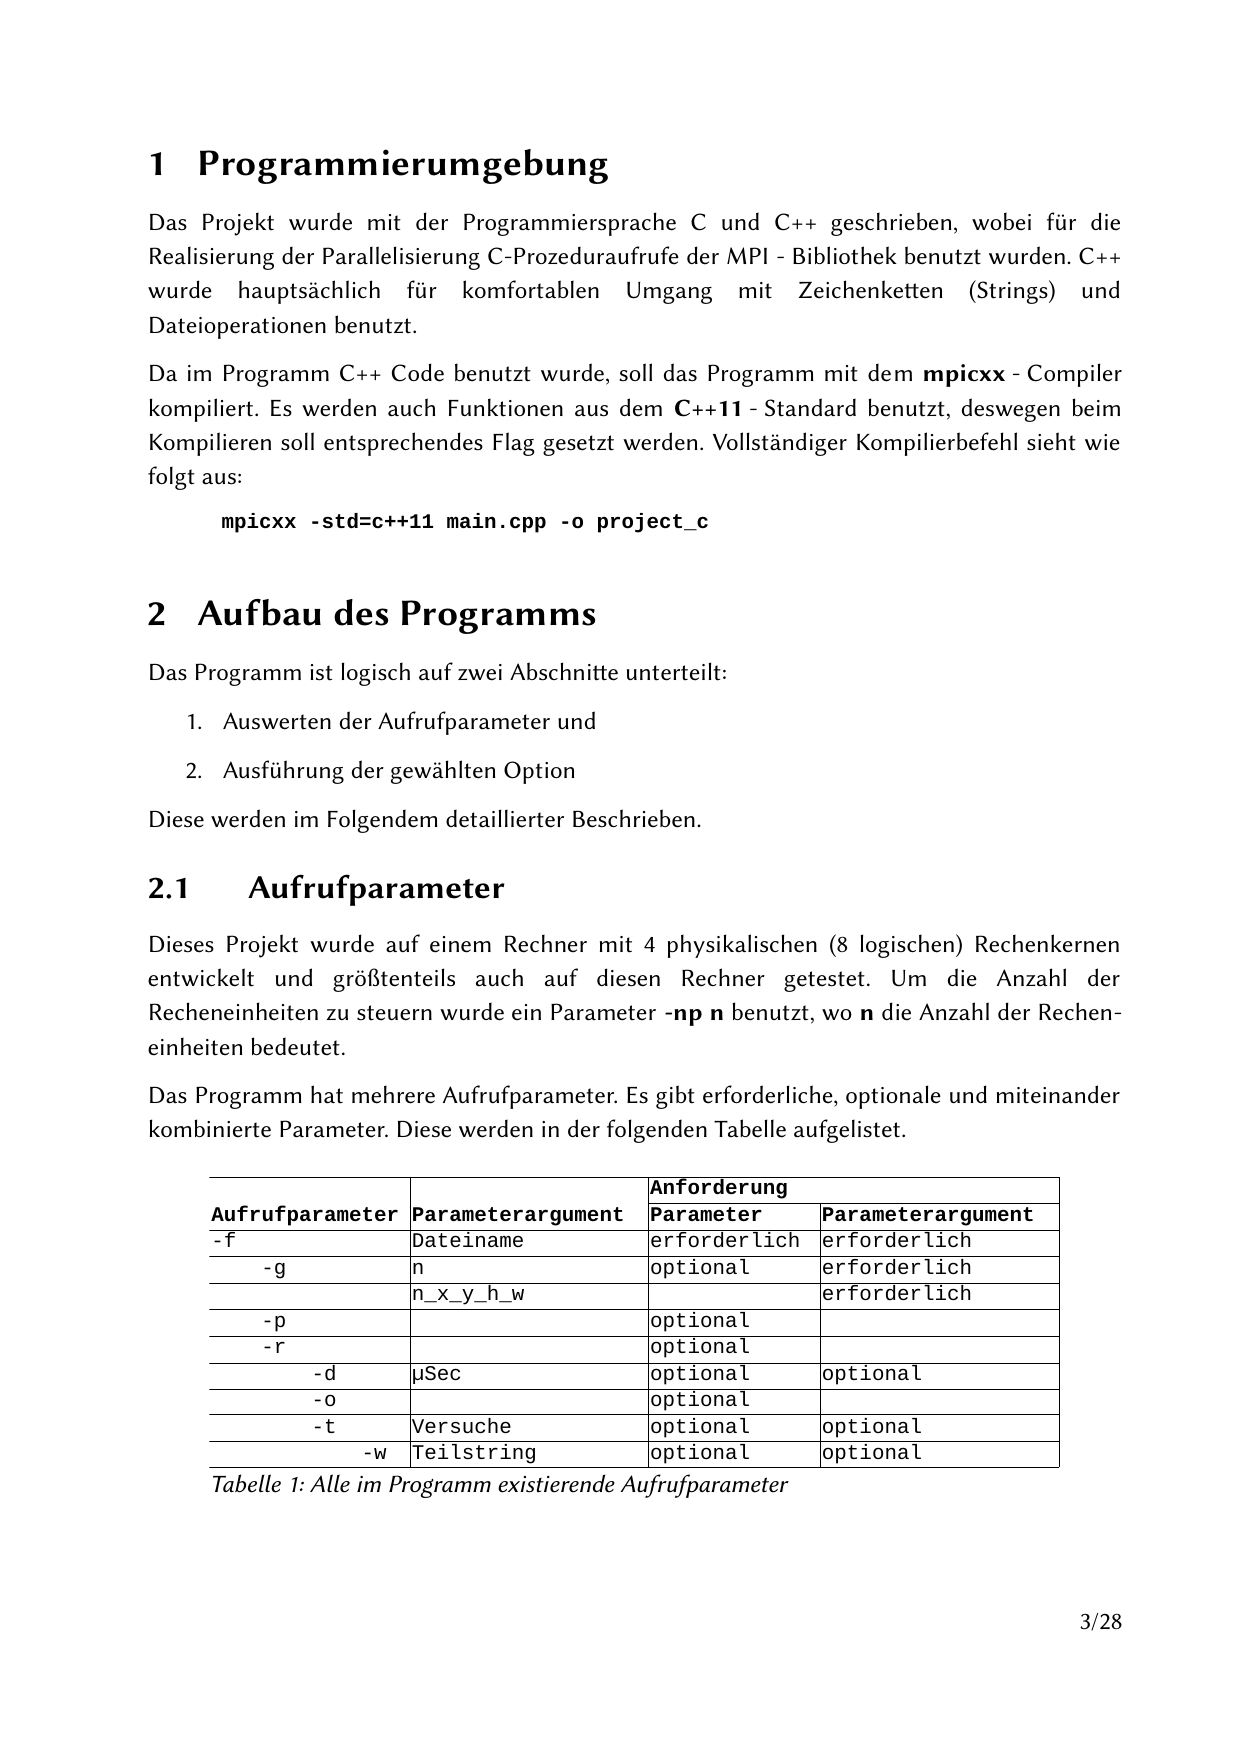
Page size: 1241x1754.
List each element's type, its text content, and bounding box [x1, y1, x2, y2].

text mpicxx -std=c++11 main.cpp -o project_c [221, 511, 1122, 534]
text Diese werden im Folgendem detaillierter Beschrieben. [148, 805, 1122, 833]
text Tabelle 1: Alle im Programm existierende Aufrufparameter [821, 1364, 1059, 1389]
list Ausführung der gewählten Option [185, 756, 1122, 784]
text Tabelle 1: Alle im Programm existierende Aufrufparameter [649, 1415, 820, 1441]
text Tabelle 1: Alle im Programm existierende Aufrufparameter [209, 1310, 410, 1336]
text Tabelle 1: Alle im Programm existierende Aufrufparameter [649, 1442, 820, 1467]
text Tabelle 1: Alle im Programm existierende Aufrufparameter [821, 1390, 1059, 1414]
text Tabelle 1: Alle im Programm existierende Aufrufparameter [209, 1468, 1060, 1499]
text Dieses Projekt wurde auf einem Rechner mit 4 physikalischen (8 logischen) Rechenkernen entwickelt und größtenteils auch auf diesen Rechner getestet. Um die Anzahl der Recheneinheiten zu steuern wurde ein Parameter -np n benutzt, wo n die Anzahl der Rechen­einheiten bedeutet. [148, 930, 1122, 1061]
text Da im Programm C++ Code benutzt wurde, soll das Programm mit dem mpicxx - Compiler kompiliert. Es werden auch Funktionen aus dem C++11 - Standard benutzt, deswegen beim Kompilieren soll entsprechendes Flag gesetzt werden. Vollständiger Kompilierbefehl sieht wie folgt aus: [148, 359, 1122, 490]
text Tabelle 1: Alle im Programm existierende Aufrufparameter [649, 1364, 820, 1389]
text Tabelle 1: Alle im Programm existierende Aufrufparameter [649, 1310, 820, 1336]
text Tabelle 1: Alle im Programm existierende Aufrufparameter [649, 1231, 820, 1256]
text Tabelle 1: Alle im Programm existierende Aufrufparameter [411, 1310, 648, 1336]
subtitle Aufbau des Programms [148, 592, 1122, 635]
text Tabelle 1: Alle im Programm existierende Aufrufparameter [209, 1390, 410, 1414]
text Das Projekt wurde mit der Programmiersprache C und C++ geschrieben, wobei für die Realisierung der Parallelisierung C-Prozeduraufrufe der MPI - Bibliothek benutzt wurden. C++ wurde hauptsächlich für komfortablen Umgang mit Zeichenketten (Strings) und Dateioperationen benutzt. [148, 208, 1122, 339]
text Tabelle 1: Alle im Programm existierende Aufrufparameter [821, 1284, 1059, 1309]
text Tabelle 1: Alle im Programm existierende Aufrufparameter [821, 1204, 1059, 1230]
text Tabelle 1: Alle im Programm existierende Aufrufparameter [649, 1284, 820, 1309]
text Tabelle 1: Alle im Programm existierende Aufrufparameter [411, 1337, 648, 1363]
text Tabelle 1: Alle im Programm existierende Aufrufparameter [821, 1442, 1059, 1467]
text Tabelle 1: Alle im Programm existierende Aufrufparameter [821, 1310, 1059, 1336]
text Tabelle 1: Alle im Programm existierende Aufrufparameter [649, 1257, 820, 1283]
text Tabelle 1: Alle im Programm existierende Aufrufparameter [411, 1284, 648, 1309]
text Tabelle 1: Alle im Programm existierende Aufrufparameter [411, 1257, 648, 1283]
text Tabelle 1: Alle im Programm existierende Aufrufparameter [821, 1415, 1059, 1441]
text Tabelle 1: Alle im Programm existierende Aufrufparameter [411, 1390, 648, 1414]
text Tabelle 1: Alle im Programm existierende Aufrufparameter [821, 1257, 1059, 1283]
list Auswerten der Aufrufparameter und [185, 707, 1122, 736]
text Tabelle 1: Alle im Programm existierende Aufrufparameter [649, 1204, 820, 1230]
text Tabelle 1: Alle im Programm existierende Aufrufparameter [209, 1231, 410, 1256]
text Tabelle 1: Alle im Programm existierende Aufrufparameter [411, 1415, 648, 1441]
subtitle Programmierumgebung [148, 142, 1122, 184]
text Tabelle 1: Alle im Programm existierende Aufrufparameter [209, 1257, 410, 1283]
text Tabelle 1: Alle im Programm existierende Aufrufparameter [209, 1178, 410, 1230]
text Tabelle 1: Alle im Programm existierende Aufrufparameter [209, 1415, 410, 1441]
text Tabelle 1: Alle im Programm existierende Aufrufparameter [209, 1364, 410, 1389]
text Tabelle 1: Alle im Programm existierende Aufrufparameter [209, 1337, 410, 1363]
text Das Programm ist logisch auf zwei Abschnitte unterteilt: [148, 658, 1122, 687]
text Das Programm hat mehrere Aufrufparameter. Es gibt erforderliche, optionale und miteinander kombinierte Parameter. Diese werden in der folgenden Tabelle aufgelistet. [148, 1081, 1122, 1144]
text Tabelle 1: Alle im Programm existierende Aufrufparameter [649, 1337, 820, 1363]
text Tabelle 1: Alle im Programm existierende Aufrufparameter [411, 1178, 648, 1230]
text Tabelle 1: Alle im Programm existierende Aufrufparameter [411, 1442, 648, 1467]
subtitle Aufrufparameter [148, 868, 1122, 906]
text Tabelle 1: Alle im Programm existierende Aufrufparameter [821, 1231, 1059, 1256]
text Tabelle 1: Alle im Programm existierende Aufrufparameter [209, 1442, 410, 1467]
text Tabelle 1: Alle im Programm existierende Aufrufparameter [209, 1284, 410, 1309]
text Tabelle 1: Alle im Programm existierende Aufrufparameter [411, 1364, 648, 1389]
text Tabelle 1: Alle im Programm existierende Aufrufparameter [649, 1390, 820, 1414]
text Tabelle 1: Alle im Programm existierende Aufrufparameter [649, 1178, 1059, 1203]
text Tabelle 1: Alle im Programm existierende Aufrufparameter [821, 1337, 1059, 1363]
text Tabelle 1: Alle im Programm existierende Aufrufparameter [411, 1231, 648, 1256]
